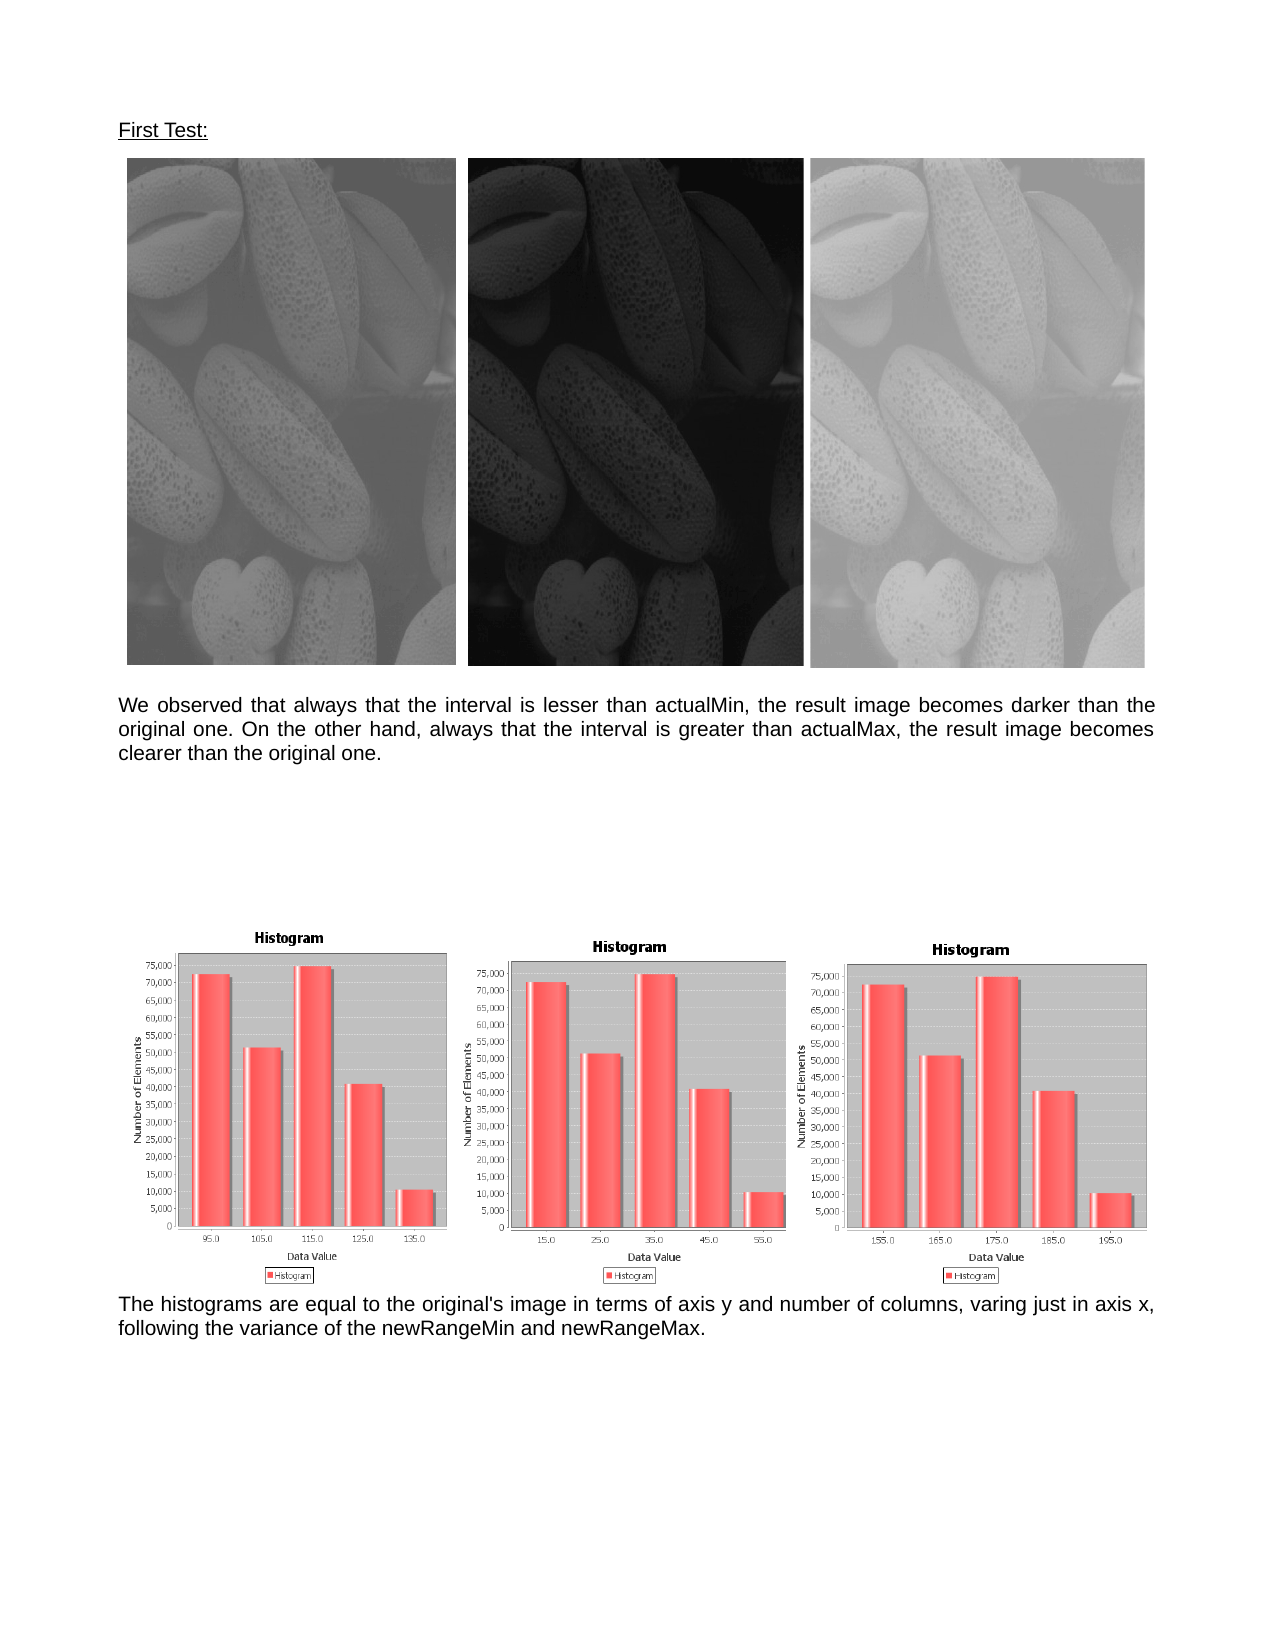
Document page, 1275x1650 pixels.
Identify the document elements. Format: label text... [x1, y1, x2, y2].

picture [127, 158, 456, 665]
text We observed that always that the interval is lesser than actualMin, the result image becomes darker than the original one. On the other hand, always that the interval is greater than actualMax, the result image becomes clearer than the original one. [118, 693, 1157, 765]
picture [468, 158, 804, 666]
text The histograms are equal to the original's image in terms of axis y and number of columns, varing just in axis x, following the variance of the newRangeMin and newRangeMax. [118, 1292, 1157, 1340]
picture [810, 158, 1145, 668]
text First Test: [118, 118, 1157, 142]
picture [124, 927, 1155, 1284]
